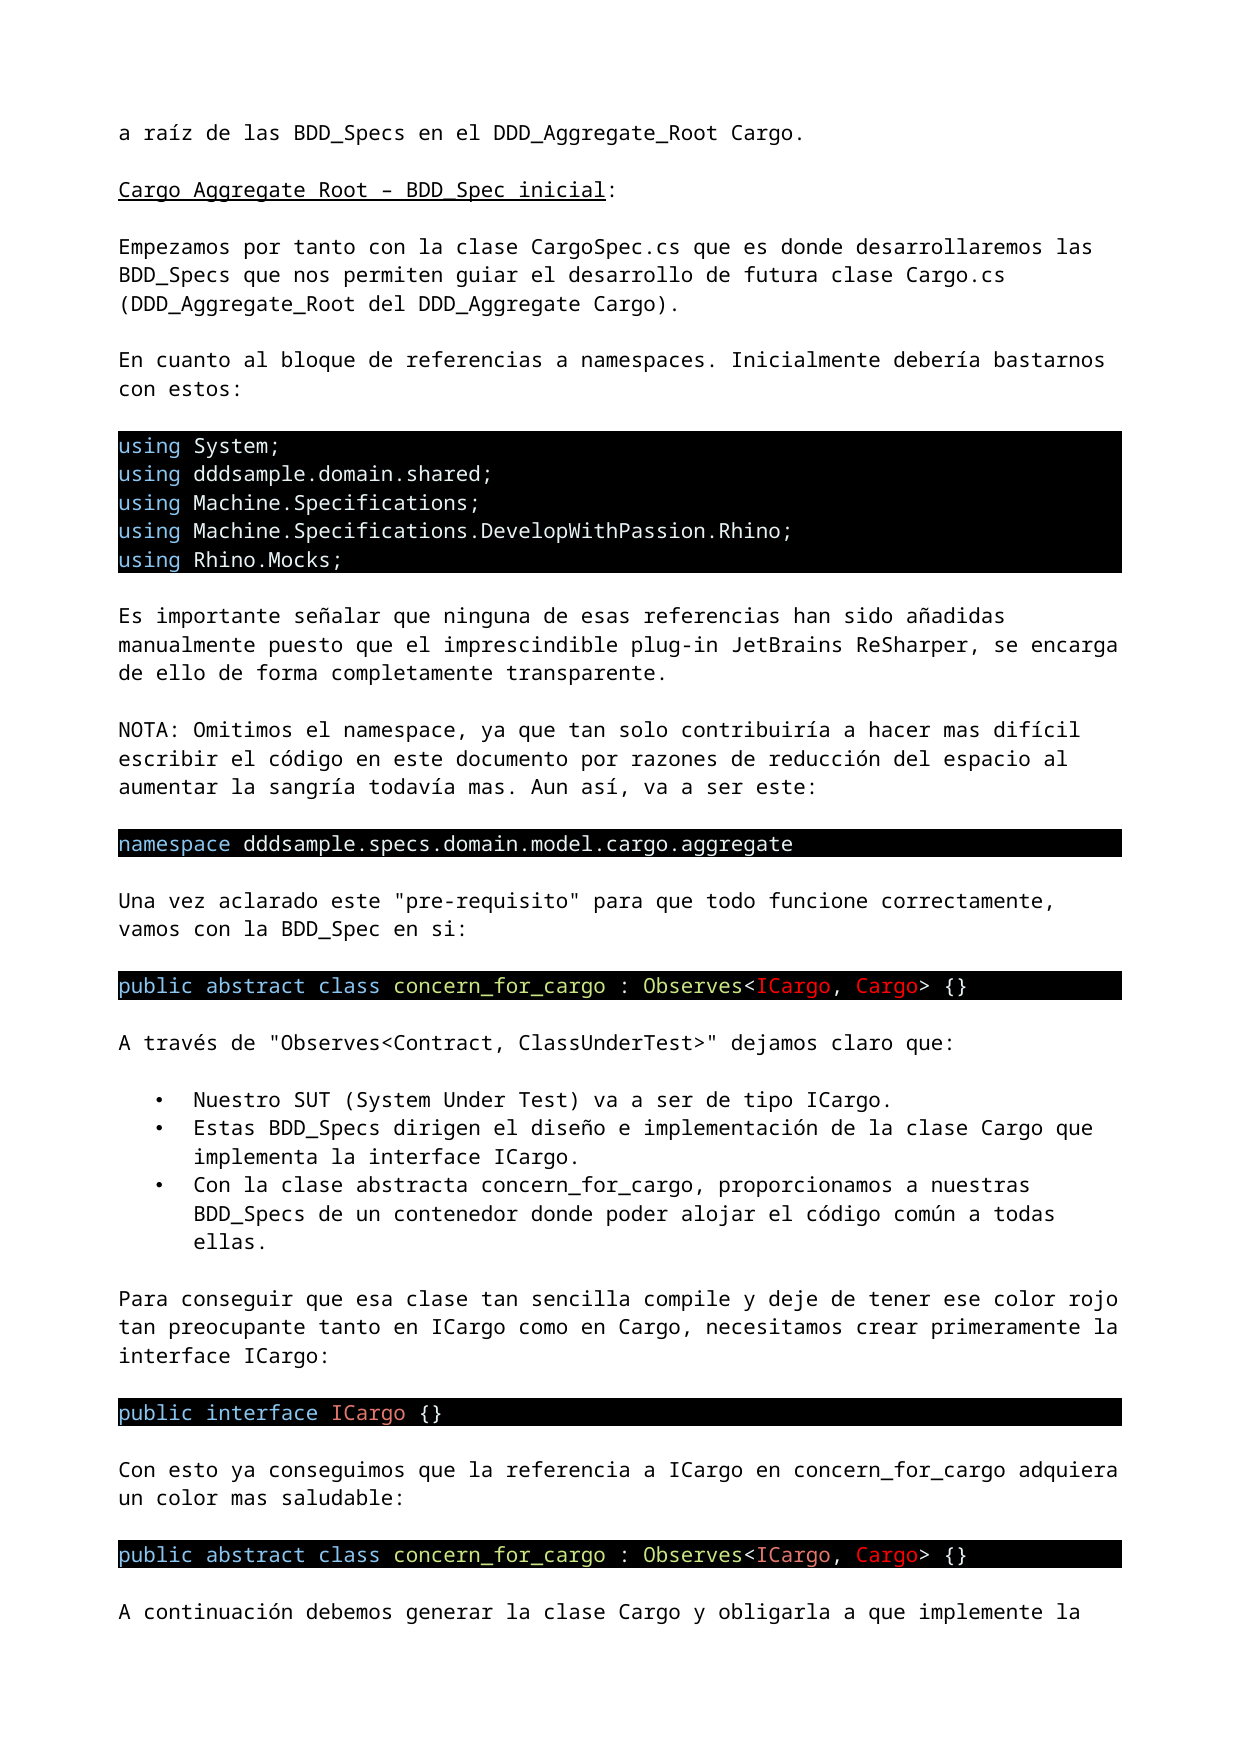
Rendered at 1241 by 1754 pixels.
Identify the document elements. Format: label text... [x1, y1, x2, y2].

text public abstract class concern_for_cargo : Observes<ICargo, Cargo> {} [118, 1540, 1122, 1568]
text A través de "Observes<Contract, ClassUnderTest>" dejamos claro que: [118, 1028, 1122, 1057]
text using Machine.Specifications.DevelopWithPassion.Rhino; [118, 516, 1122, 545]
text NOTA: Omitimos el namespace, ya que tan solo contribuiría a hacer mas difícil escribir el código en este documento por razones de reducción del espacio al aumentar la sangría todavía mas. Aun así, va a ser este: [118, 715, 1122, 801]
text public abstract class concern_for_cargo : Observes<ICargo, Cargo> {} [118, 971, 1122, 1000]
text using System; [118, 431, 1122, 459]
text using dddsample.domain.shared; [118, 459, 1122, 488]
text Una vez aclarado este "pre-requisito" para que todo funcione correctamente, vamos con la BDD_Spec en si: [118, 886, 1122, 943]
text Es importante señalar que ninguna de esas referencias han sido añadidas manualmente puesto que el imprescindible plug-in JetBrains ReSharper, se encarga de ello de forma completamente transparente. [118, 602, 1122, 687]
text En cuanto al bloque de referencias a namespaces. Inicialmente debería bastarnos con estos: [118, 346, 1122, 402]
text A continuación debemos generar la clase Cargo y obligarla a que implemente la [118, 1597, 1122, 1625]
text Con esto ya conseguimos que la referencia a ICargo en concern_for_cargo adquiera un color mas saludable: [118, 1455, 1122, 1512]
list Estas BDD_Specs dirigen el diseño e implementación de la clase Cargo que implementa la interface ICargo. [156, 1113, 1122, 1170]
text Empezamos por tanto con la clase CargoSpec.cs que es donde desarrollaremos las BDD_Specs que nos permiten guiar el desarrollo de futura clase Cargo.cs (DDD_Aggregate_Root del DDD_Aggregate Cargo). [118, 232, 1122, 317]
text using Rhino.Mocks; [118, 545, 1122, 573]
text public interface ICargo {} [118, 1398, 1122, 1426]
text Para conseguir que esa clase tan sencilla compile y deje de tener ese color rojo tan preocupante tanto en ICargo como en Cargo, necesitamos crear primeramente la interface ICargo: [118, 1284, 1122, 1369]
text a raíz de las BDD_Specs en el DDD_Aggregate_Root Cargo. [118, 118, 1122, 147]
text namespace dddsample.specs.domain.model.cargo.aggregate [118, 829, 1122, 857]
text Cargo Aggregate Root – BDD_Spec inicial: [118, 175, 1122, 203]
text using Machine.Specifications; [118, 488, 1122, 516]
list Nuestro SUT (System Under Test) va a ser de tipo ICargo. [156, 1085, 1122, 1113]
list Con la clase abstracta concern_for_cargo, proporcionamos a nuestras BDD_Specs de un contenedor donde poder alojar el código común a todas ellas. [156, 1170, 1122, 1256]
